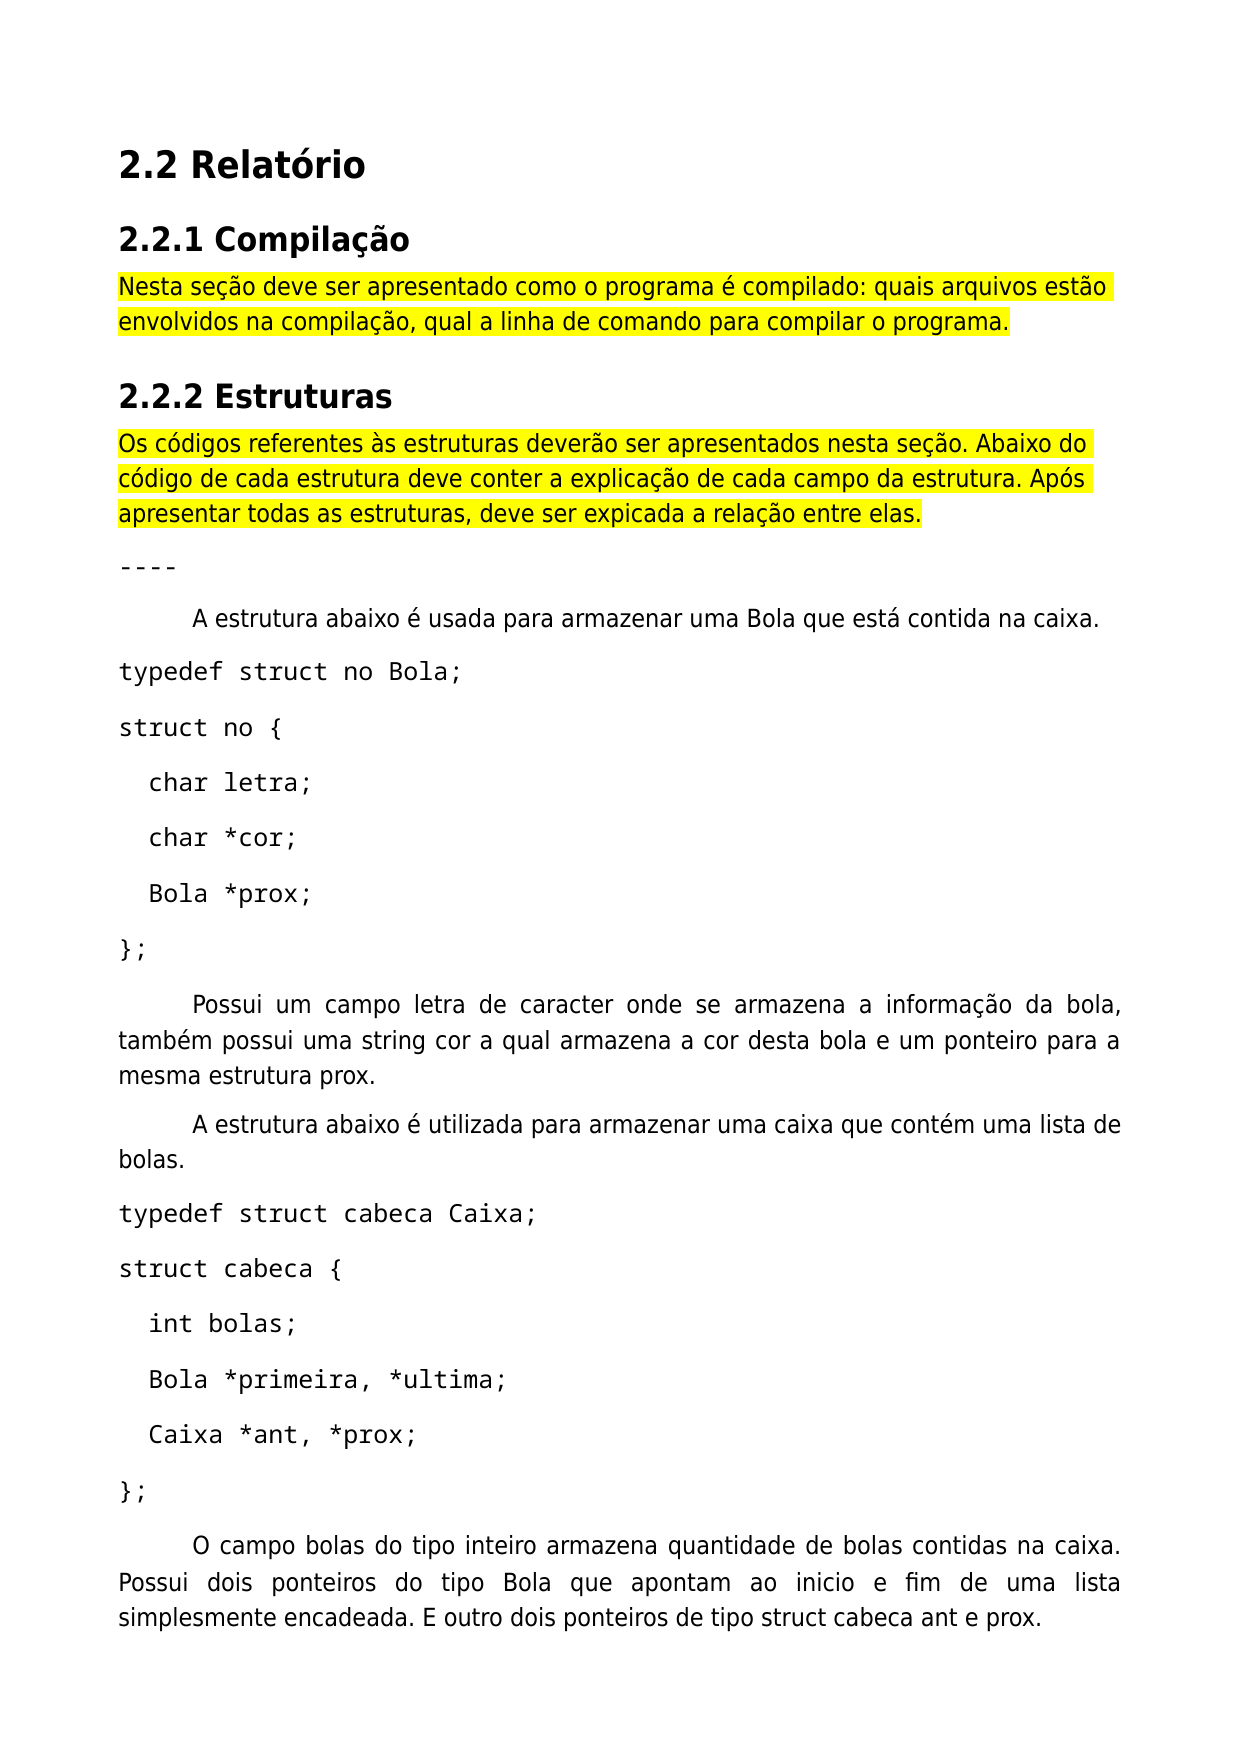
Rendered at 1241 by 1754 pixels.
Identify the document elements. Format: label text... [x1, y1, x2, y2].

text typedef struct no Bola; [118, 654, 1122, 688]
text struct no { [118, 709, 1122, 743]
text Bola *primeira, *ultima; [118, 1362, 1122, 1396]
text struct cabeca { [118, 1251, 1122, 1285]
subtitle 2.2.2 Estruturas [118, 378, 1122, 417]
text char *cor; [118, 820, 1122, 854]
text int bolas; [118, 1306, 1122, 1340]
text typedef struct cabeca Caixa; [118, 1195, 1122, 1229]
text O campo bolas do tipo inteiro armazena quantidade de bolas contidas na caixa. Possui dois ponteiros do tipo Bola que apontam ao inicio e fim de uma lista simplesmente encadeada. E outro dois ponteiros de tipo struct cabeca ant e prox. [118, 1528, 1122, 1632]
text Bola *prox; [118, 875, 1122, 909]
subtitle 2.2 Relatório [118, 143, 1122, 187]
text Os códigos referentes às estruturas deverão ser apresentados nesta seção. Abaixo do código de cada estrutura deve conter a explicação de cada campo da estrutura. Após apresentar todas as estruturas, deve ser expicada a relação entre elas. [118, 429, 1122, 528]
text char letra; [118, 764, 1122, 799]
text A estrutura abaixo é usada para armazenar uma Bola que está contida na caixa. [118, 604, 1122, 633]
text Caixa *ant, *prox; [118, 1417, 1122, 1451]
text A estrutura abaixo é utilizada para armazenar uma caixa que contém uma lista de bolas. [118, 1111, 1122, 1175]
text Nesta seção deve ser apresentado como o programa é compilado: quais arquivos estão envolvidos na compilação, qual a linha de comando para compilar o programa. [118, 272, 1122, 336]
text }; [118, 1472, 1122, 1506]
subtitle 2.2.1 Compilação [118, 221, 1122, 260]
text ---- [118, 549, 1122, 583]
text }; [118, 931, 1122, 965]
text Possui um campo letra de caracter onde se armazena a informação da bola, também possui uma string cor a qual armazena a cor desta bola e um ponteiro para a mesma estrutura prox. [118, 986, 1122, 1090]
